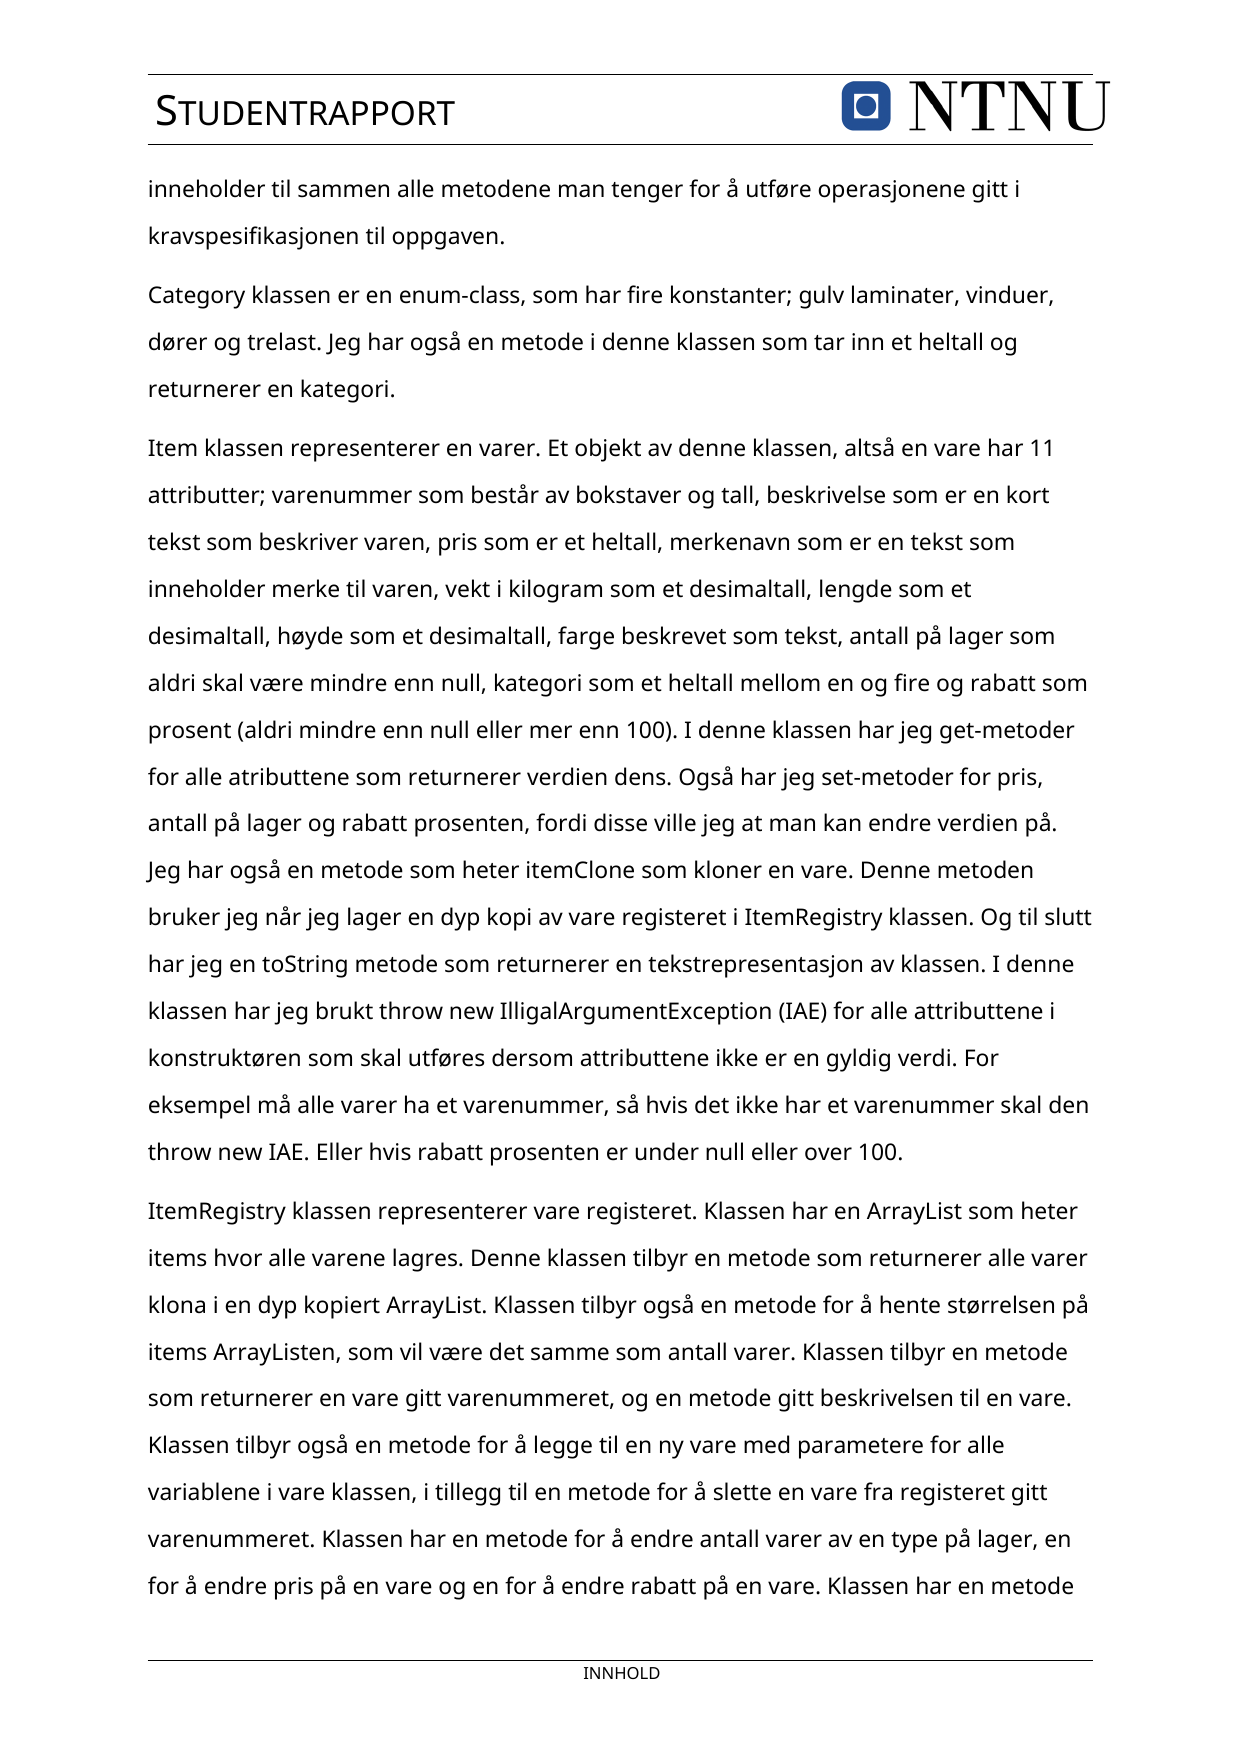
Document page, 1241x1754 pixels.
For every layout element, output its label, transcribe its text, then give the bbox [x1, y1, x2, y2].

picture [841, 81, 1111, 132]
text inneholder til sammen alle metodene man tenger for å utføre operasjonene gitt i kravspesifikasjonen til oppgaven. [148, 173, 1092, 251]
text ItemRegistry klassen representerer vare registeret. Klassen har en ArrayList som heter items hvor alle varene lagres. Denne klassen tilbyr en metode som returnerer alle varer klona i en dyp kopiert ArrayList. Klassen tilbyr også en metode for å hente størrelsen på items ArrayListen, som vil være det samme som antall varer. Klassen tilbyr en metode som returnerer en vare gitt varenummeret, og en metode gitt beskrivelsen til en vare. Klassen tilbyr også en metode for å legge til en ny vare med parametere for alle variablene i vare klassen, i tillegg til en metode for å slette en vare fra registeret gitt varenummeret. Klassen har en metode for å endre antall varer av en type på lager, en for å endre pris på en vare og en for å endre rabatt på en vare. Klassen har en metode [148, 1195, 1092, 1601]
text Category klassen er en enum-class, som har fire konstanter; gulv laminater, vinduer, dører og trelast. Jeg har også en metode i denne klassen som tar inn et heltall og returnerer en kategori. [148, 279, 1092, 404]
text Item klassen representerer en varer. Et objekt av denne klassen, altså en vare har 11 attributter; varenummer som består av bokstaver og tall, beskrivelse som er en kort tekst som beskriver varen, pris som er et heltall, merkenavn som er en tekst som inneholder merke til varen, vekt i kilogram som et desimaltall, lengde som et desimaltall, høyde som et desimaltall, farge beskrevet som tekst, antall på lager som aldri skal være mindre enn null, kategori som et heltall mellom en og fire og rabatt som prosent (aldri mindre enn null eller mer enn 100). I denne klassen har jeg get-metoder for alle atributtene som returnerer verdien dens. Også har jeg set-metoder for pris, antall på lager og rabatt prosenten, fordi disse ville jeg at man kan endre verdien på. Jeg har også en metode som heter itemClone som kloner en vare. Denne metoden bruker jeg når jeg lager en dyp kopi av vare registeret i ItemRegistry klassen. Og til slutt har jeg en toString metode som returnerer en tekstrepresentasjon av klassen. I denne klassen har jeg brukt throw new IlligalArgumentException (IAE) for alle attributtene i konstruktøren som skal utføres dersom attributtene ikke er en gyldig verdi. For eksempel må alle varer ha et varenummer, så hvis det ikke har et varenummer skal den throw new IAE. Eller hvis rabatt prosenten er under null eller over 100. [148, 432, 1092, 1167]
